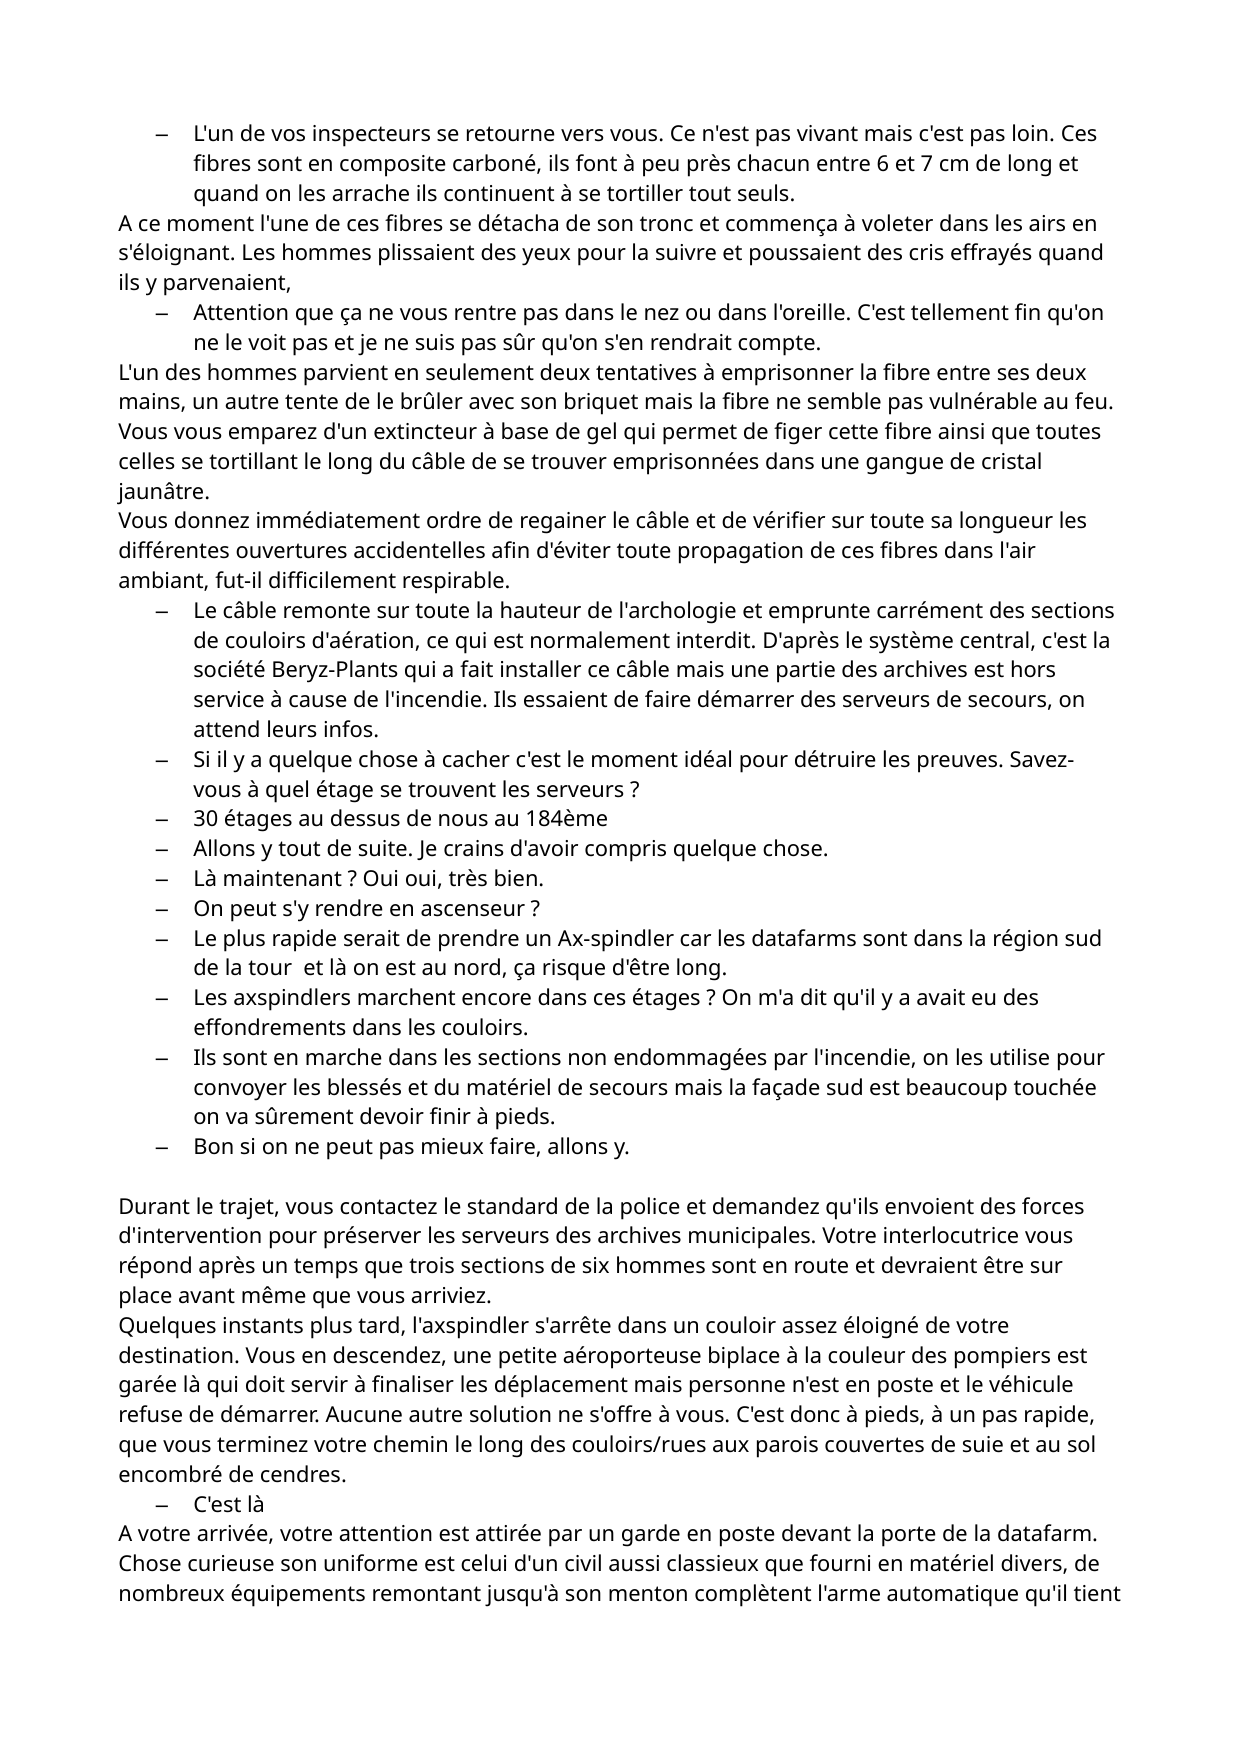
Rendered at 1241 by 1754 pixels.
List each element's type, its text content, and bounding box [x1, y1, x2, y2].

list Si il y a quelque chose à cacher c'est le moment idéal pour détruire les preuves. Savez-vous à quel étage se trouvent les serveurs ? [156, 744, 1122, 803]
list Là maintenant ? Oui oui, très bien. [156, 863, 1122, 893]
list Le câble remonte sur toute la hauteur de l'archologie et emprunte carrément des sections de couloirs d'aération, ce qui est normalement interdit. D'après le système central, c'est la société Beryz-Plants qui a fait installer ce câble mais une partie des archives est hors service à cause de l'incendie. Ils essaient de faire démarrer des serveurs de secours, on attend leurs infos. [156, 595, 1122, 744]
list Le plus rapide serait de prendre un Ax-spindler car les datafarms sont dans la région sud de la tour et là on est au nord, ça risque d'être long. [156, 922, 1122, 982]
text A ce moment l'une de ces fibres se détacha de son tronc et commença à voleter dans les airs en s'éloignant. Les hommes plissaient des yeux pour la suivre et poussaient des cris effrayés quand ils y parvenaient, [118, 207, 1122, 297]
list Attention que ça ne vous rentre pas dans le nez ou dans l'oreille. C'est tellement fin qu'on ne le voit pas et je ne suis pas sûr qu'on s'en rendrait compte. [156, 297, 1122, 356]
list Bon si on ne peut pas mieux faire, allons y. [156, 1131, 1122, 1161]
list L'un de vos inspecteurs se retourne vers vous. Ce n'est pas vivant mais c'est pas loin. Ces fibres sont en composite carboné, ils font à peu près chacun entre 6 et 7 cm de long et quand on les arrache ils continuent à se tortiller tout seuls. [156, 118, 1122, 207]
text Quelques instants plus tard, l'axspindler s'arrête dans un couloir assez éloigné de votre destination. Vous en descendez, une petite aéroporteuse biplace à la couleur des pompiers est garée là qui doit servir à finaliser les déplacement mais personne n'est en poste et le véhicule refuse de démarrer. Aucune autre solution ne s'offre à vous. C'est donc à pieds, à un pas rapide, que vous terminez votre chemin le long des couloirs/rues aux parois couvertes de suie et au sol encombré de cendres. [118, 1310, 1122, 1488]
list Les axspindlers marchent encore dans ces étages ? On m'a dit qu'il y a avait eu des effondrements dans les couloirs. [156, 982, 1122, 1042]
list C'est là [156, 1488, 1122, 1518]
text L'un des hommes parvient en seulement deux tentatives à emprisonner la fibre entre ses deux mains, un autre tente de le brûler avec son briquet mais la fibre ne semble pas vulnérable au feu. Vous vous emparez d'un extincteur à base de gel qui permet de figer cette fibre ainsi que toutes celles se tortillant le long du câble de se trouver emprisonnées dans une gangue de cristal jaunâtre. [118, 356, 1122, 505]
list 30 étages au dessus de nous au 184ème [156, 803, 1122, 833]
text A votre arrivée, votre attention est attirée par un garde en poste devant la porte de la datafarm. Chose curieuse son uniforme est celui d'un civil aussi classieux que fourni en matériel divers, de nombreux équipements remontant jusqu'à son menton complètent l'arme automatique qu'il tient [118, 1518, 1122, 1608]
list Ils sont en marche dans les sections non endommagées par l'incendie, on les utilise pour convoyer les blessés et du matériel de secours mais la façade sud est beaucoup touchée on va sûrement devoir finir à pieds. [156, 1042, 1122, 1131]
list On peut s'y rendre en ascenseur ? [156, 893, 1122, 922]
list Allons y tout de suite. Je crains d'avoir compris quelque chose. [156, 833, 1122, 863]
text Durant le trajet, vous contactez le standard de la police et demandez qu'ils envoient des forces d'intervention pour préserver les serveurs des archives municipales. Votre interlocutrice vous répond après un temps que trois sections de six hommes sont en route et devraient être sur place avant même que vous arriviez. [118, 1191, 1122, 1310]
text Vous donnez immédiatement ordre de regainer le câble et de vérifier sur toute sa longueur les différentes ouvertures accidentelles afin d'éviter toute propagation de ces fibres dans l'air ambiant, fut-il difficilement respirable. [118, 505, 1122, 595]
